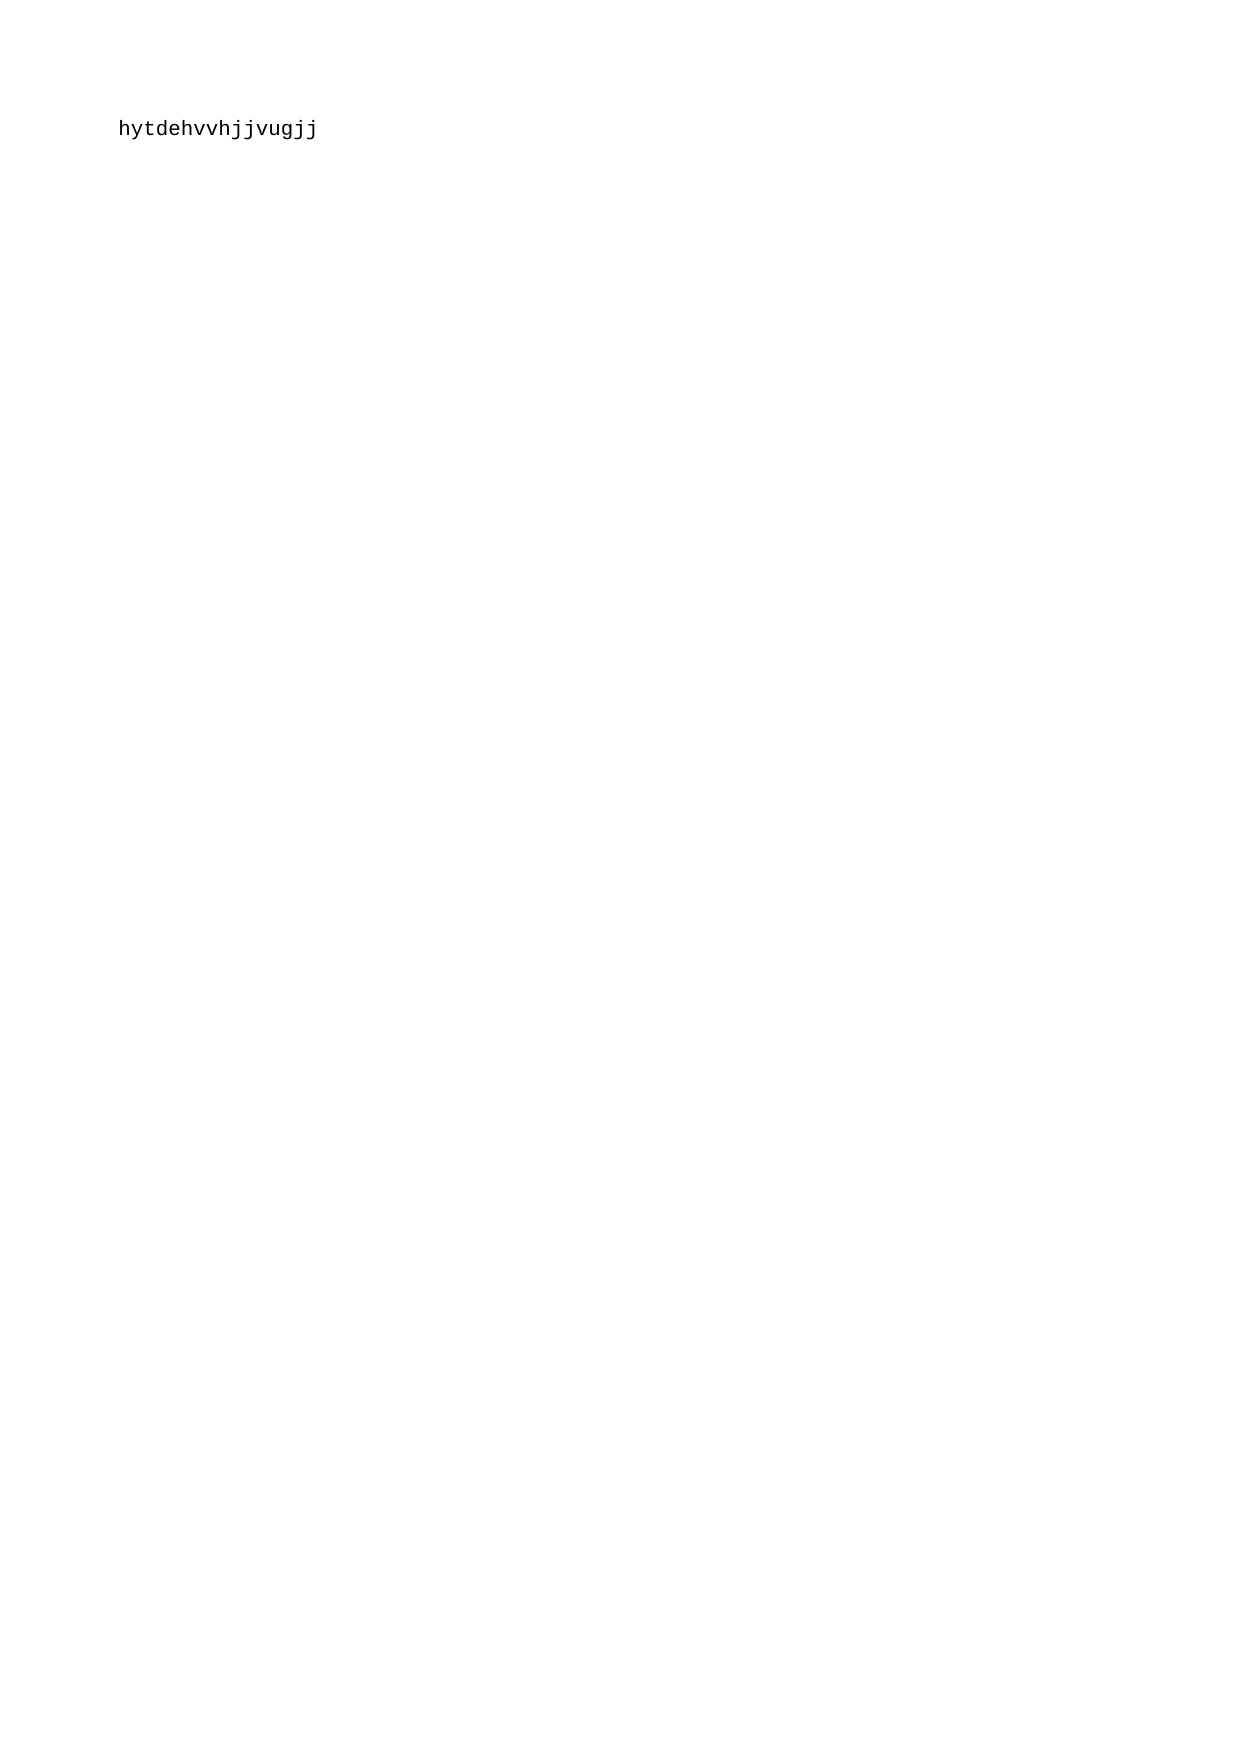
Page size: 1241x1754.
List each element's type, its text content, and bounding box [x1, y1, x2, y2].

text hytdehvvhjjvugjj [118, 118, 1122, 142]
